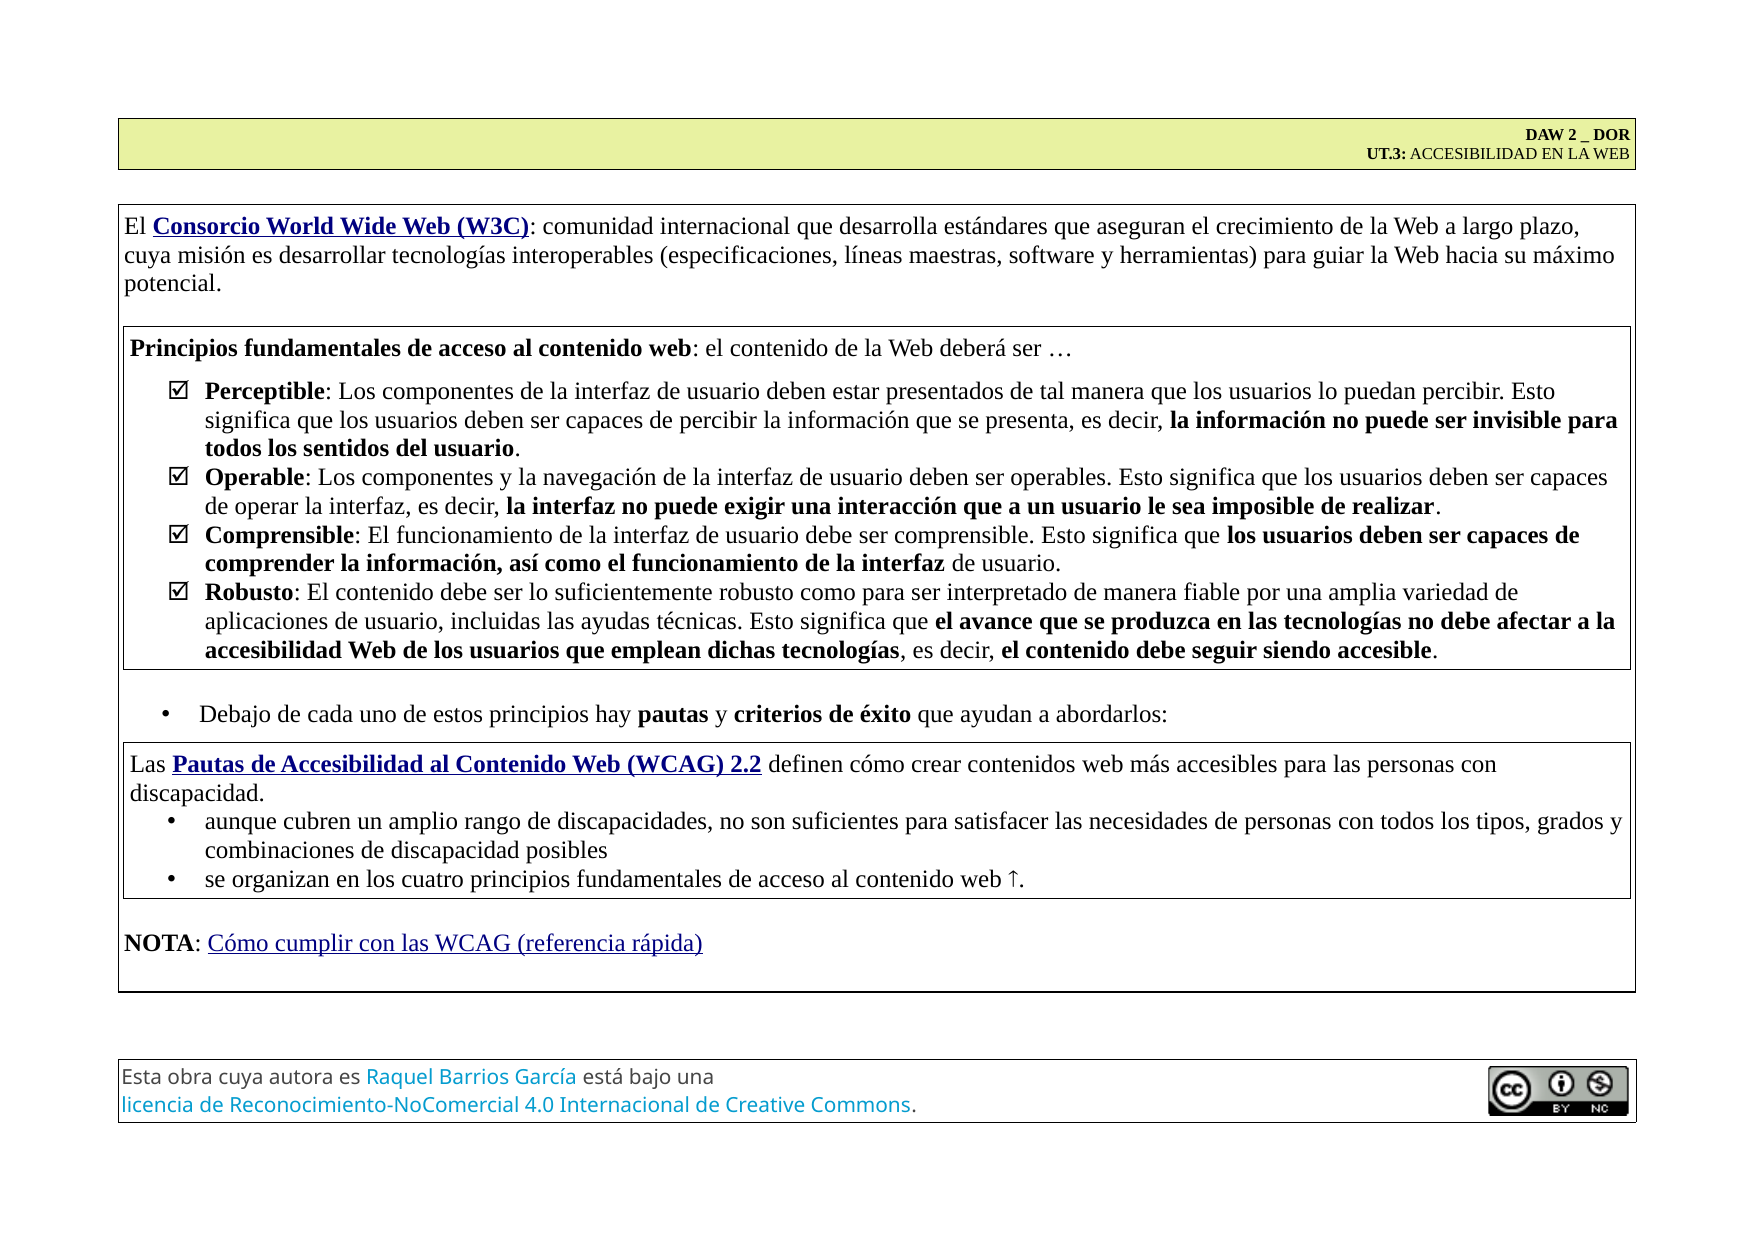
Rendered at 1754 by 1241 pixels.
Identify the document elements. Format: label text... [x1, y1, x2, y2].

table_header Las Pautas de Accesibilidad al Contenido Web (WCAG) 2.2 definen cómo crear contenidos web más accesibles para las personas con discapacidad. aunque cubren un amplio rango de discapacidades, no son suficientes para satisfacer las necesidades de personas con todos los tipos, grados y combinaciones de discapacidad posibles se organizan en los cuatro principios fundamentales de acceso al contenido web . [124, 743, 1630, 898]
table_header El Consorcio World Wide Web (W3C): comunidad internacional que desarrolla estándares que aseguran el crecimiento de la Web a largo plazo, cuya misión es desarrollar tecnologías interoperables (especificaciones, líneas maestras, software y herramientas) para guiar la Web hacia su máximo potencial. Debajo de cada uno de estos principios hay pautas y criterios de éxito que ayudan a abordarlos: NOTA: Cómo cumplir con las WCAG (referencia rápida) [119, 205, 1635, 991]
picture [1488, 1066, 1629, 1116]
table_header Principios fundamentales de acceso al contenido web: el contenido de la Web deberá ser … Perceptible: Los componentes de la interfaz de usuario deben estar presentados de tal manera que los usuarios lo puedan percibir. Esto significa que los usuarios deben ser capaces de percibir la información que se presenta, es decir, la información no puede ser invisible para todos los sentidos del usuario. Operable: Los componentes y la navegación de la interfaz de usuario deben ser operables. Esto significa que los usuarios deben ser capaces de operar la interfaz, es decir, la interfaz no puede exigir una interacción que a un usuario le sea imposible de realizar. Comprensible: El funcionamiento de la interfaz de usuario debe ser comprensible. Esto significa que los usuarios deben ser capaces de comprender la información, así como el funcionamiento de la interfaz de usuario. Robusto: El contenido debe ser lo suficientemente robusto como para ser interpretado de manera fiable por una amplia variedad de aplicaciones de usuario, incluidas las ayudas técnicas. Esto significa que el avance que se produzca en las tecnologías no debe afectar a la accesibilidad Web de los usuarios que emplean dichas tecnologías, es decir, el contenido debe seguir siendo accesible. [124, 327, 1630, 669]
